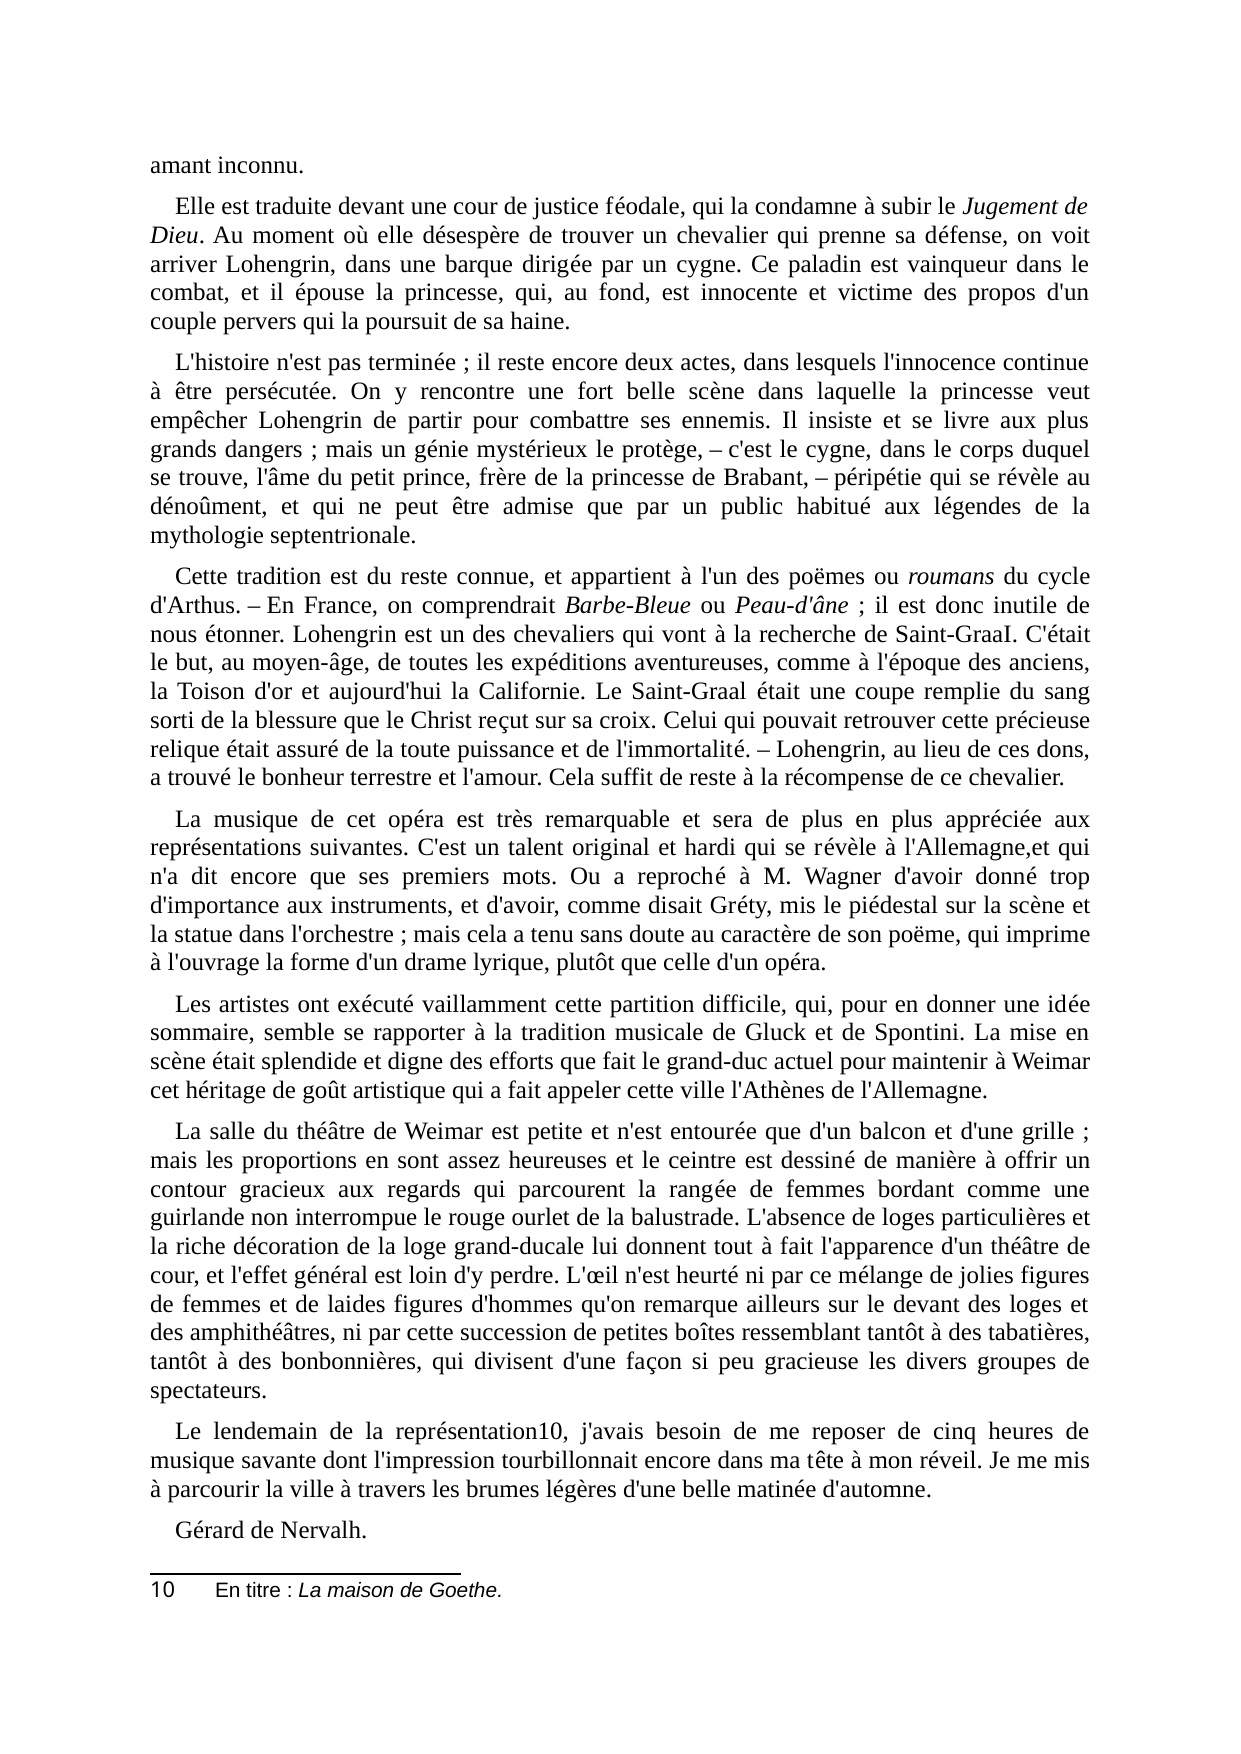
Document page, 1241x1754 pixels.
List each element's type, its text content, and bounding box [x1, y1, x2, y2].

text Gérard de Nerval. [150, 1515, 1090, 1544]
text amant inconnu. [150, 150, 1090, 179]
text La musique de cet opéra est très remarquable et sera de plus en plus appréciée aux représentations suivantes. C'est un talent original et hardi qui se révèle à l'Allemagne,et qui n'a dit encore que ses premiers mots. Ou a reproché à M. Wagner d'avoir donné trop d'importance aux instruments, et d'avoir, comme disait Gréty, mis le piédestal sur la scène et la statue dans l'orchestre ; mais cela a tenu sans doute au caractère de son poëme, qui imprime à l'ouvrage la forme d'un drame lyrique, plutôt que celle d'un opéra. [150, 804, 1090, 976]
text En titre : La maison de Goethe. [150, 1574, 1090, 1604]
text Elle est traduite devant une cour de justice féodale, qui la condamne à subir le Jugement de Dieu. Au moment où elle désespère de trouver un chevalier qui prenne sa défense, on voit arriver Lohengrin, dans une barque dirigée par un cygne. Ce paladin est vainqueur dans le combat, et il épouse la princesse, qui, au fond, est innocente et victime des propos d'un couple pervers qui la poursuit de sa haine. [150, 191, 1090, 335]
text Le lendemain de la représentation, j'avais besoin de me reposer de cinq heures de musique savante dont l'impression tourbillonnait encore dans ma tête à mon réveil. Je me mis à parcourir la ville à travers les brumes légères d'une belle matinée d'automne. [150, 1416, 1090, 1502]
text Les artistes ont exécuté vaillamment cette partition difficile, qui, pour en donner une idée sommaire, semble se rapporter à la tradition musicale de Gluck et de Spontini. La mise en scène était splendide et digne des efforts que fait le grand-duc actuel pour maintenir à Weimar cet héritage de goût artistique qui a fait appeler cette ville l'Athènes de l'Allemagne. [150, 989, 1090, 1104]
text L'histoire n'est pas terminée ; il reste encore deux actes, dans lesquels l'innocence continue à être persécutée. On y rencontre une fort belle scène dans laquelle la princesse veut empêcher Lohengrin de partir pour combattre ses ennemis. Il insiste et se livre aux plus grands dangers ; mais un génie mystérieux le protège, – c'est le cygne, dans le corps duquel se trouve, l'âme du petit prince, frère de la princesse de Brabant, – péripétie qui se révèle au dénoûment, et qui ne peut être admise que par un public habitué aux légendes de la mythologie septentrionale. [150, 347, 1090, 549]
text La salle du théâtre de Weimar est petite et n'est entourée que d'un balcon et d'une grille ; mais les proportions en sont assez heureuses et le ceintre est dessiné de manière à offrir un contour gracieux aux regards qui parcourent la rangée de femmes bordant comme une guirlande non interrompue le rouge ourlet de la balustrade. L'absence de loges particulières et la riche décoration de la loge grand-ducale lui donnent tout à fait l'apparence d'un théâtre de cour, et l'effet général est loin d'y perdre. L'œil n'est heurté ni par ce mélange de jolies figures de femmes et de laides figures d'hommes qu'on remarque ailleurs sur le devant des loges et des amphithéâtres, ni par cette succession de petites boîtes ressemblant tantôt à des tabatières, tantôt à des bonbonnières, qui divisent d'une façon si peu gracieuse les divers groupes de spectateurs. [150, 1116, 1090, 1404]
text Cette tradition est du reste connue, et appartient à l'un des poëmes ou roumans du cycle d'Arthus. – En France, on comprendrait Barbe-Bleue ou Peau-d'âne ; il est donc inutile de nous étonner. Lohengrin est un des chevaliers qui vont à la recherche de Saint-GraaI. C'était le but, au moyen-âge, de toutes les expéditions aventureuses, comme à l'époque des anciens, la Toison d'or et aujourd'hui la Californie. Le Saint-Graal était une coupe remplie du sang sorti de la blessure que le Christ reçut sur sa croix. Celui qui pouvait retrouver cette précieuse relique était assuré de la toute puissance et de l'immortalité. – Lohengrin, au lieu de ces dons, a trouvé le bonheur terrestre et l'amour. Cela suffit de reste à la récompense de ce chevalier. [150, 561, 1090, 791]
